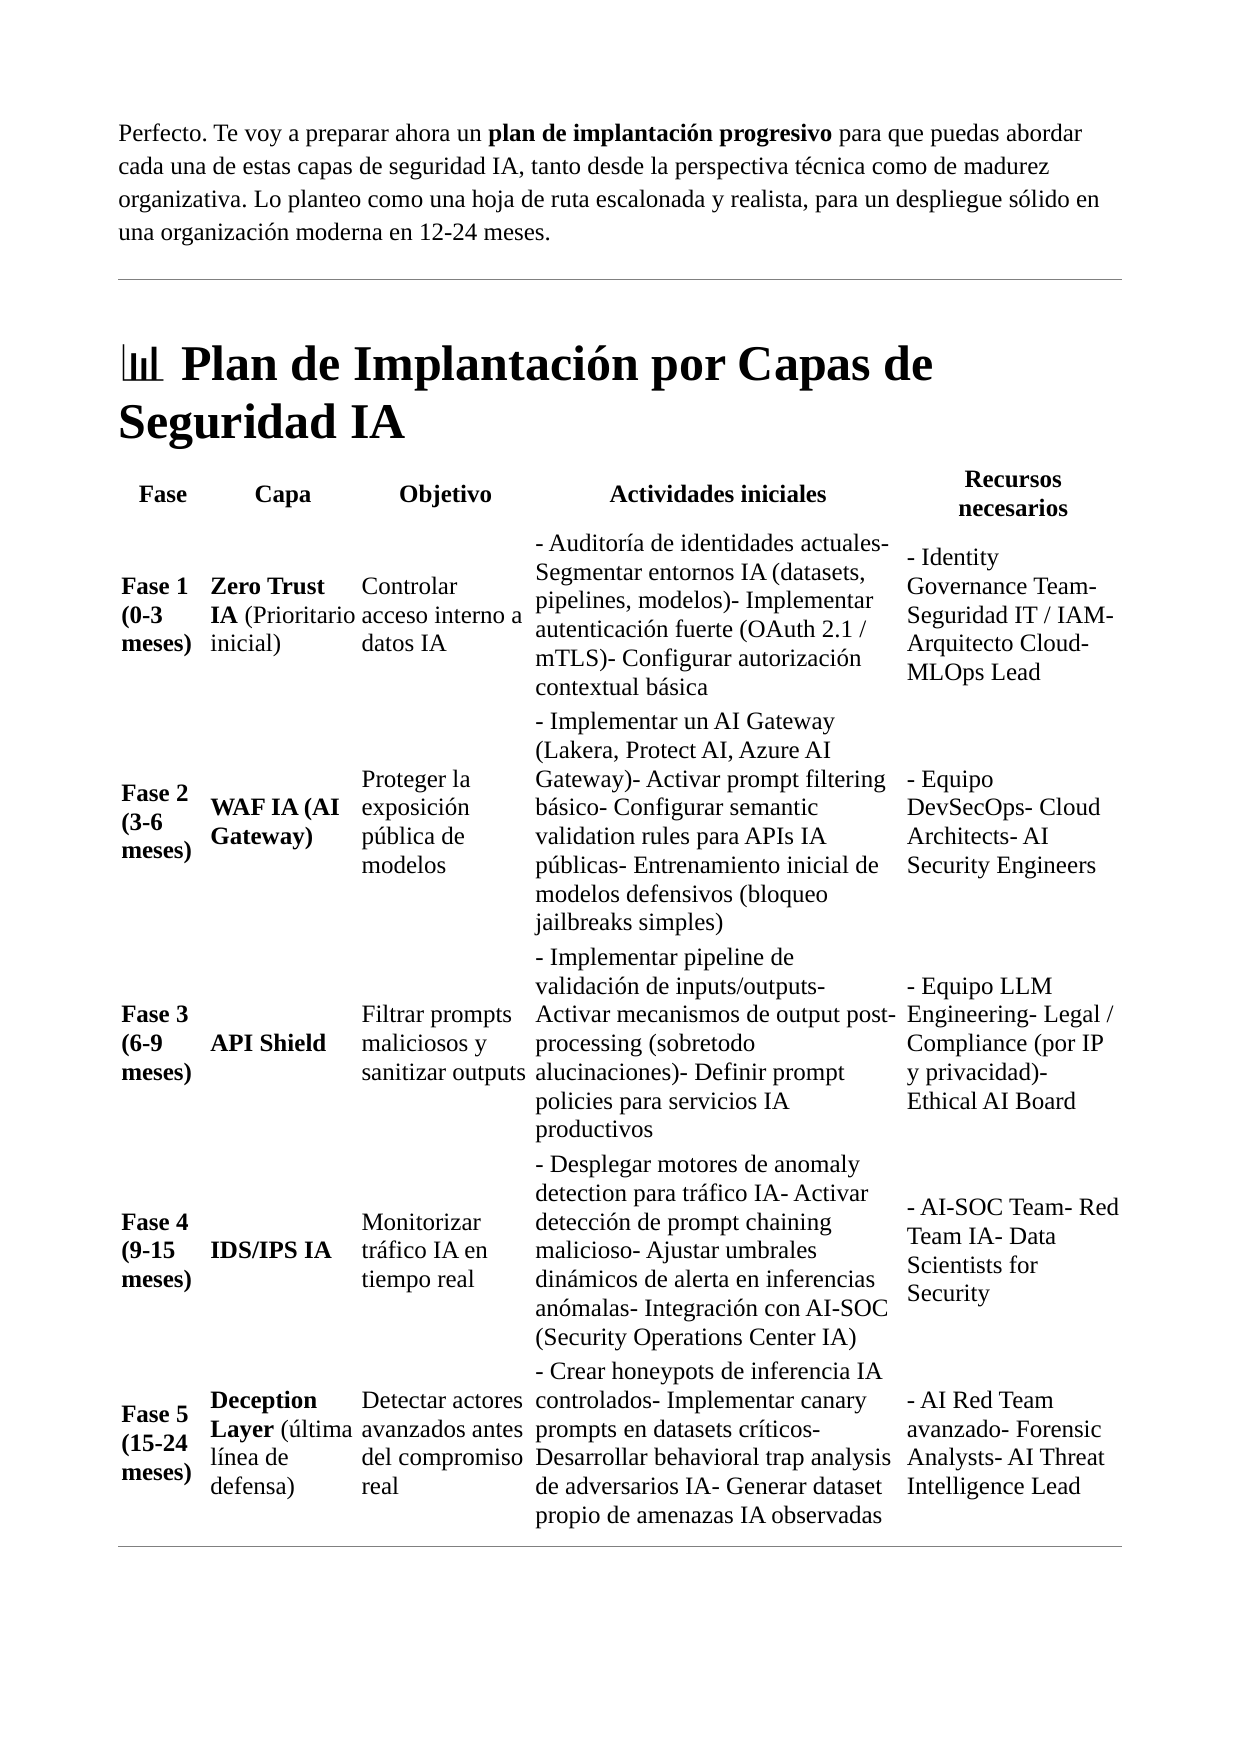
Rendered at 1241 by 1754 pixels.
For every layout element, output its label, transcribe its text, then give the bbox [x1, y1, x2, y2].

table_cell - Implementar un AI Gateway (Lakera, Protect AI, Azure AI Gateway)- Activar prompt filtering básico- Configurar semantic validation rules para APIs IA públicas- Entrenamiento inicial de modelos defensivos (bloqueo jailbreaks simples) [532, 703, 904, 939]
table_cell Fase 5 (15-24 meses) [118, 1353, 207, 1532]
table_cell IDS/IPS IA [207, 1146, 358, 1353]
table_cell Controlar acceso interno a datos IA [359, 525, 532, 703]
table_header Actividades iniciales [532, 462, 904, 525]
table_cell Fase 4 (9-15 meses) [118, 1146, 207, 1353]
table_cell API Shield [207, 939, 358, 1146]
table_header Recursos necesarios [904, 462, 1122, 525]
table_cell - AI Red Team avanzado- Forensic Analysts- AI Threat Intelligence Lead [904, 1353, 1122, 1532]
table_cell WAF IA (AI Gateway) [207, 703, 358, 939]
table_cell - Equipo DevSecOps- Cloud Architects- AI Security Engineers [904, 703, 1122, 939]
table_cell Detectar actores avanzados antes del compromiso real [359, 1353, 532, 1532]
table_cell Fase 2 (3-6 meses) [118, 703, 207, 939]
table_cell Deception Layer (última línea de defensa) [207, 1353, 358, 1532]
table_cell - Crear honeypots de inferencia IA controlados- Implementar canary prompts en datasets críticos- Desarrollar behavioral trap analysis de adversarios IA- Generar dataset propio de amenazas IA observadas [532, 1353, 904, 1532]
table_cell Zero Trust IA (Prioritario inicial) [207, 525, 358, 703]
table_cell - Desplegar motores de anomaly detection para tráfico IA- Activar detección de prompt chaining malicioso- Ajustar umbrales dinámicos de alerta en inferencias anómalas- Integración con AI-SOC (Security Operations Center IA) [532, 1146, 904, 1353]
table_cell Fase 1 (0-3 meses) [118, 525, 207, 703]
table_cell - Identity Governance Team- Seguridad IT / IAM- Arquitecto Cloud- MLOps Lead [904, 525, 1122, 703]
table_header Fase [118, 462, 207, 525]
table_cell Proteger la exposición pública de modelos [359, 703, 532, 939]
table_cell Monitorizar tráfico IA en tiempo real [359, 1146, 532, 1353]
table_cell - Auditoría de identidades actuales- Segmentar entornos IA (datasets, pipelines, modelos)- Implementar autenticación fuerte (OAuth 2.1 / mTLS)- Configurar autorización contextual básica [532, 525, 904, 703]
table_cell Filtrar prompts maliciosos y sanitizar outputs [359, 939, 532, 1146]
subtitle 📊 Plan de Implantación por Capas de Seguridad IA [118, 334, 1122, 449]
table_cell - Implementar pipeline de validación de inputs/outputs- Activar mecanismos de output post-processing (sobretodo alucinaciones)- Definir prompt policies para servicios IA productivos [532, 939, 904, 1146]
table_cell - AI-SOC Team- Red Team IA- Data Scientists for Security [904, 1146, 1122, 1353]
table_cell - Equipo LLM Engineering- Legal / Compliance (por IP y privacidad)- Ethical AI Board [904, 939, 1122, 1146]
table_header Objetivo [359, 462, 532, 525]
text Perfecto. Te voy a preparar ahora un plan de implantación progresivo para que puedas abordar cada una de estas capas de seguridad IA, tanto desde la perspectiva técnica como de madurez organizativa. Lo planteo como una hoja de ruta escalonada y realista, para un despliegue sólido en una organización moderna en 12-24 meses. [118, 118, 1122, 246]
table_cell Fase 3 (6-9 meses) [118, 939, 207, 1146]
table_header Capa [207, 462, 358, 525]
